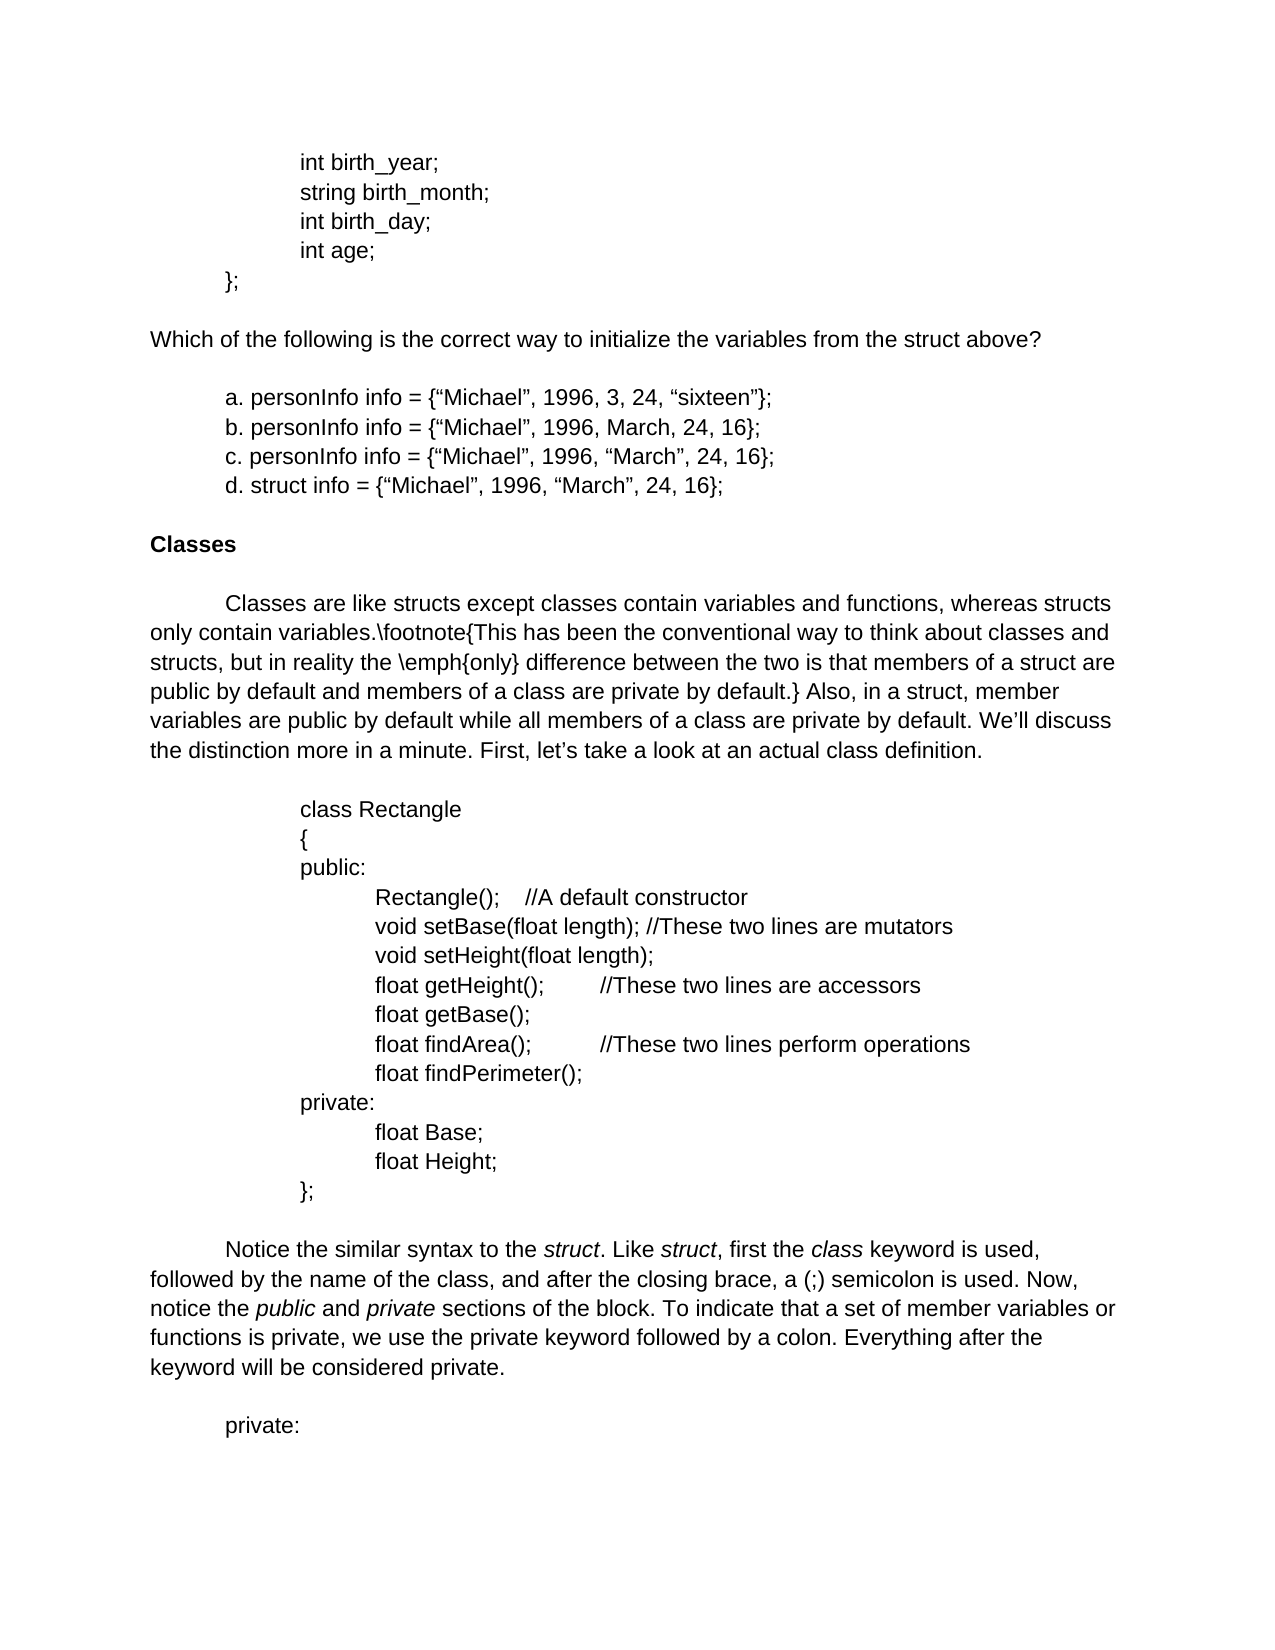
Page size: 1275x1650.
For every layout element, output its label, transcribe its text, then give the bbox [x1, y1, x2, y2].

text public: [150, 855, 1125, 881]
text b. personInfo info = {“Michael”, 1996, March, 24, 16}; [150, 414, 1125, 440]
text float Base; [150, 1119, 1125, 1145]
text float findPerimeter(); [150, 1061, 1125, 1086]
text a. personInfo info = {“Michael”, 1996, 3, 24, “sixteen”}; [150, 385, 1125, 411]
text Classes are like structs except classes contain variables and functions, whereas structs only contain variables.\footnote{This has been the conventional way to think about classes and structs, but in reality the \emph{only} difference between the two is that members of a struct are public by default and members of a class are private by default.} Also, in a struct, member variables are public by default while all members of a class are private by default. We’ll discuss the distinction more in a minute. First, let’s take a look at an actual class definition. [150, 591, 1125, 763]
text int birth_year; [150, 150, 1125, 176]
text float getHeight(); //These two lines are accessors [150, 972, 1125, 998]
text }; [150, 1178, 1125, 1204]
text Which of the following is the correct way to initialize the variables from the struct above? [150, 326, 1125, 352]
text }; [150, 267, 1125, 293]
text float getBase(); [150, 1002, 1125, 1027]
text { [150, 826, 1125, 851]
text c. personInfo info = {“Michael”, 1996, “March”, 24, 16}; [150, 444, 1125, 469]
text private: [150, 1413, 1125, 1439]
text Rectangle(); //A default constructor [150, 884, 1125, 910]
text Classes [150, 532, 1125, 557]
text float Height; [150, 1149, 1125, 1174]
text void setHeight(float length); [150, 943, 1125, 969]
text float findArea(); //These two lines perform operations [150, 1031, 1125, 1057]
text Notice the similar syntax to the struct. Like struct, first the class keyword is used, followed by the name of the class, and after the closing brace, a (;) semicolon is used. Now, notice the public and private sections of the block. To indicate that a set of member variables or functions is private, we use the private keyword followed by a colon. Everything after the keyword will be considered private. [150, 1237, 1125, 1380]
text string birth_month; [150, 179, 1125, 205]
text class Rectangle [150, 796, 1125, 822]
text int age; [150, 238, 1125, 264]
text private: [150, 1090, 1125, 1116]
text d. struct info = {“Michael”, 1996, “March”, 24, 16}; [150, 473, 1125, 499]
text int birth_day; [150, 209, 1125, 234]
text void setBase(float length); //These two lines are mutators [150, 914, 1125, 939]
